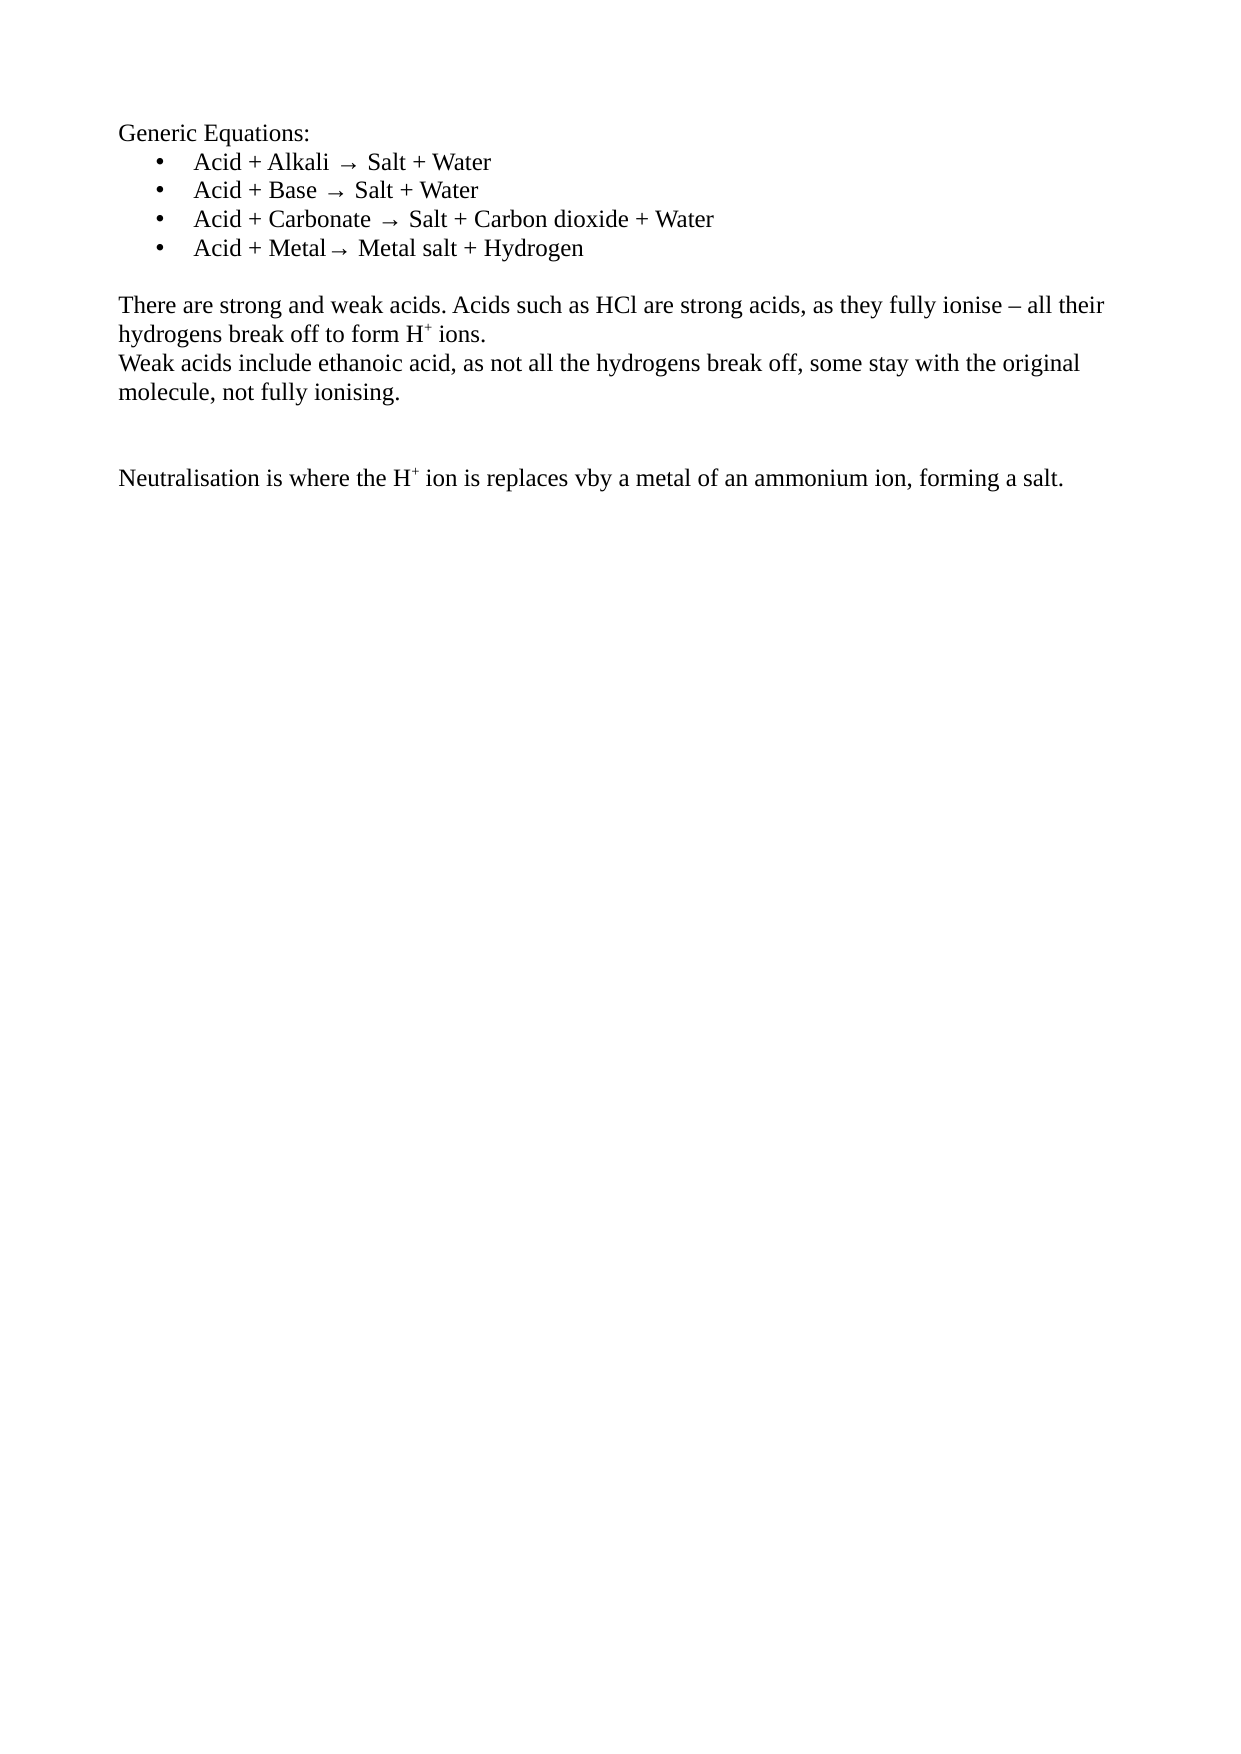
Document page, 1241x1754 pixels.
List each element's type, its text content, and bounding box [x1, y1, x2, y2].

text Neutralisation is where the H+ ion is replaces vby a metal of an ammonium ion, forming a salt. [118, 463, 1122, 492]
list Acid + Alkali → Salt + Water [156, 147, 1122, 176]
list Acid + Metal→ Metal salt + Hydrogen [156, 233, 1122, 262]
list Acid + Base → Salt + Water [156, 176, 1122, 204]
list Acid + Carbonate → Salt + Carbon dioxide + Water [156, 204, 1122, 233]
text Weak acids include ethanoic acid, as not all the hydrogens break off, some stay with the original molecule, not fully ionising. [118, 348, 1122, 406]
text Generic Equations: [118, 118, 1122, 147]
text There are strong and weak acids. Acids such as HCl are strong acids, as they fully ionise – all their hydrogens break off to form H+ ions. [118, 291, 1122, 348]
